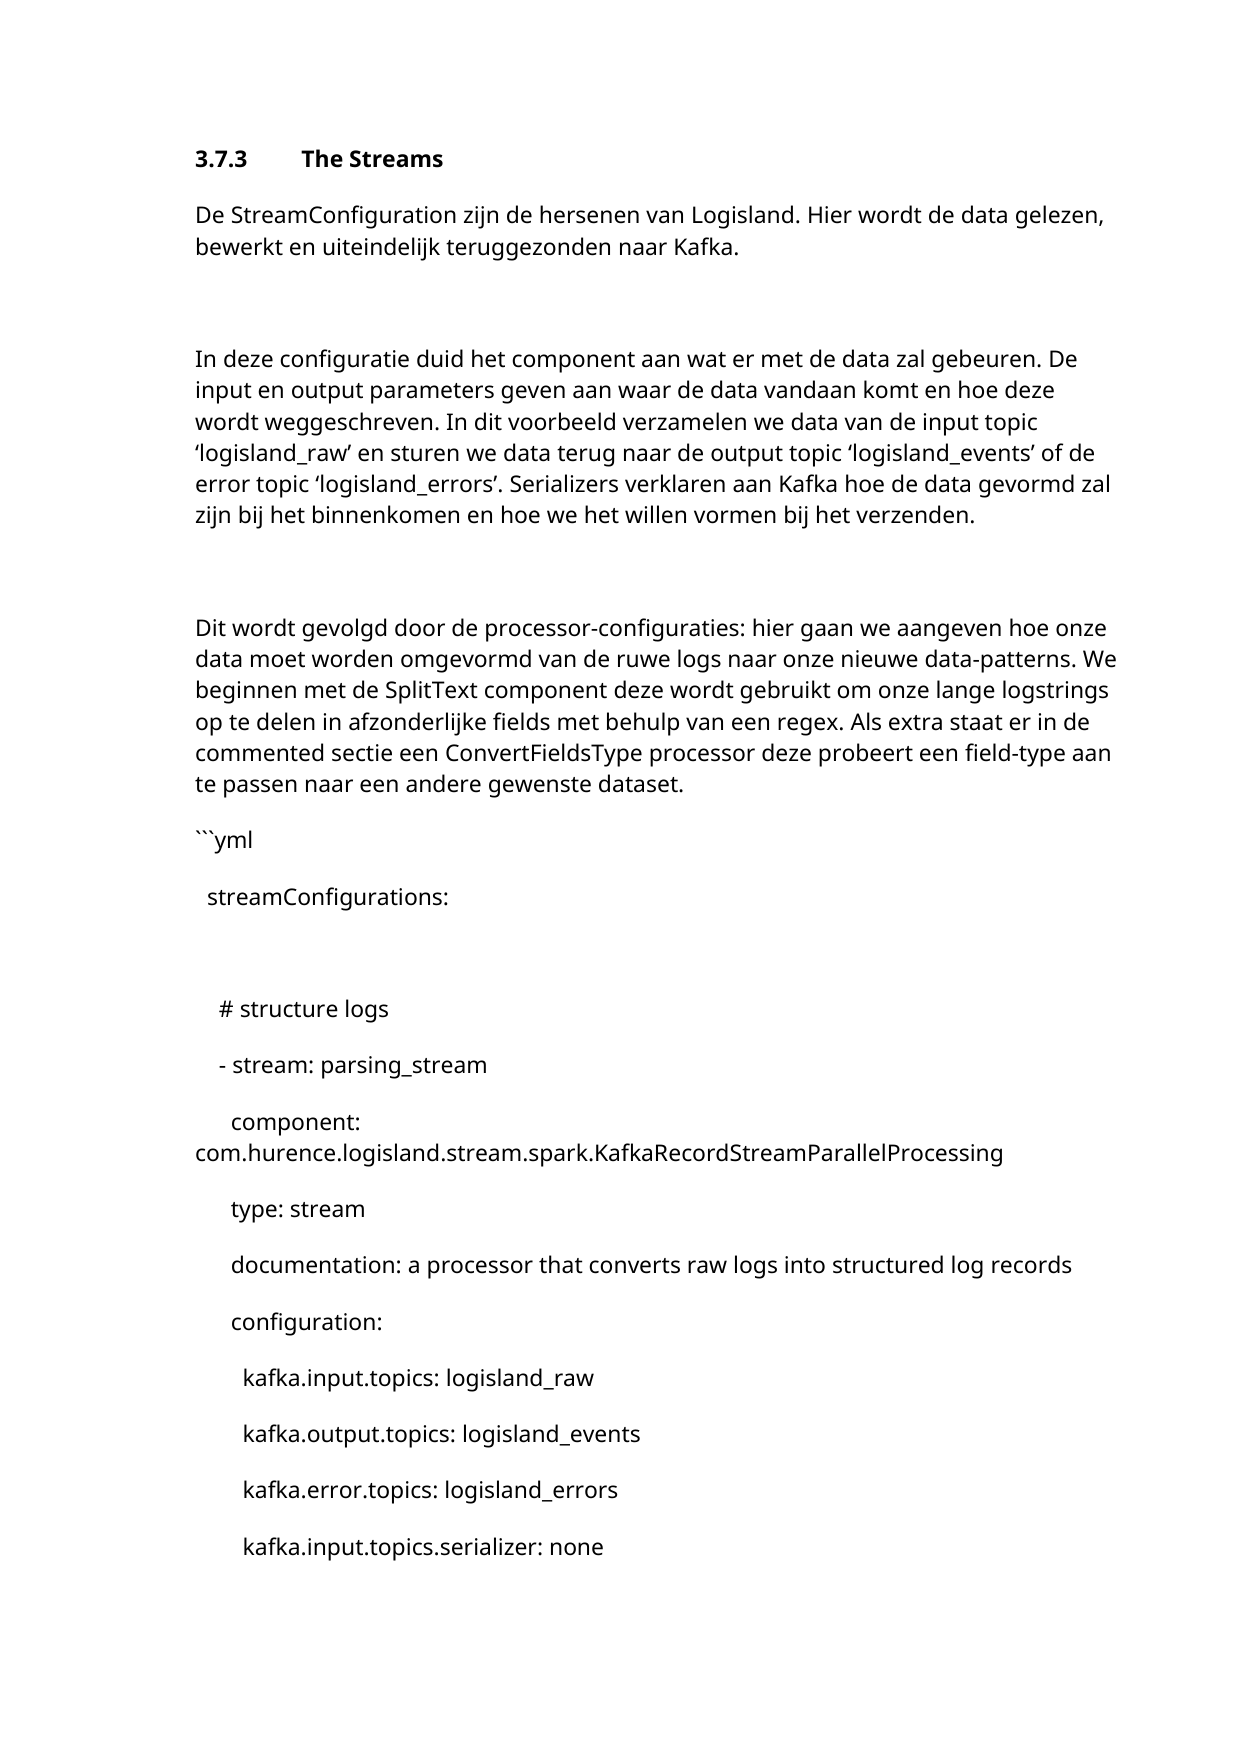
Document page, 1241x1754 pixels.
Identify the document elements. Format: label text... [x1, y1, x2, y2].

text De StreamConfiguration zijn de hersenen van Logisland. Hier wordt de data gelezen, bewerkt en uiteindelijk teruggezonden naar Kafka. [195, 199, 1122, 262]
text kafka.input.topics.serializer: none [195, 1531, 1122, 1562]
text kafka.input.topics: logisland_raw [195, 1362, 1122, 1393]
text streamConfigurations: [195, 881, 1122, 912]
text Dit wordt gevolgd door de processor-configuraties: hier gaan we aangeven hoe onze data moet worden omgevormd van de ruwe logs naar onze nieuwe data-patterns. We beginnen met de SplitText component deze wordt gebruikt om onze lange logstrings op te delen in afzonderlijke fields met behulp van een regex. Als extra staat er in de commented sectie een ConvertFieldsType processor deze probeert een field-type aan te passen naar een andere gewenste dataset. [195, 612, 1122, 799]
text type: stream [195, 1193, 1122, 1224]
text # structure logs [195, 993, 1122, 1024]
text documentation: a processor that converts raw logs into structured log records [195, 1249, 1122, 1281]
text - stream: parsing_stream [195, 1049, 1122, 1081]
text In deze configuratie duid het component aan wat er met de data zal gebeuren. De input en output parameters geven aan waar de data vandaan komt en hoe deze wordt weggeschreven. In dit voorbeeld verzamelen we data van de input topic ‘logisland_raw’ en sturen we data terug naar de output topic ‘logisland_events’ of de error topic ‘logisland_errors’. Serializers verklaren aan Kafka hoe de data gevormd zal zijn bij het binnenkomen en hoe we het willen vormen bij het verzenden. [195, 343, 1122, 531]
subtitle The Streams [195, 143, 1122, 174]
text ```yml [195, 824, 1122, 856]
text kafka.error.topics: logisland_errors [195, 1474, 1122, 1506]
text component: com.hurence.logisland.stream.spark.KafkaRecordStreamParallelProcessing [195, 1106, 1122, 1168]
text kafka.output.topics: logisland_events [195, 1418, 1122, 1449]
text configuration: [195, 1306, 1122, 1337]
